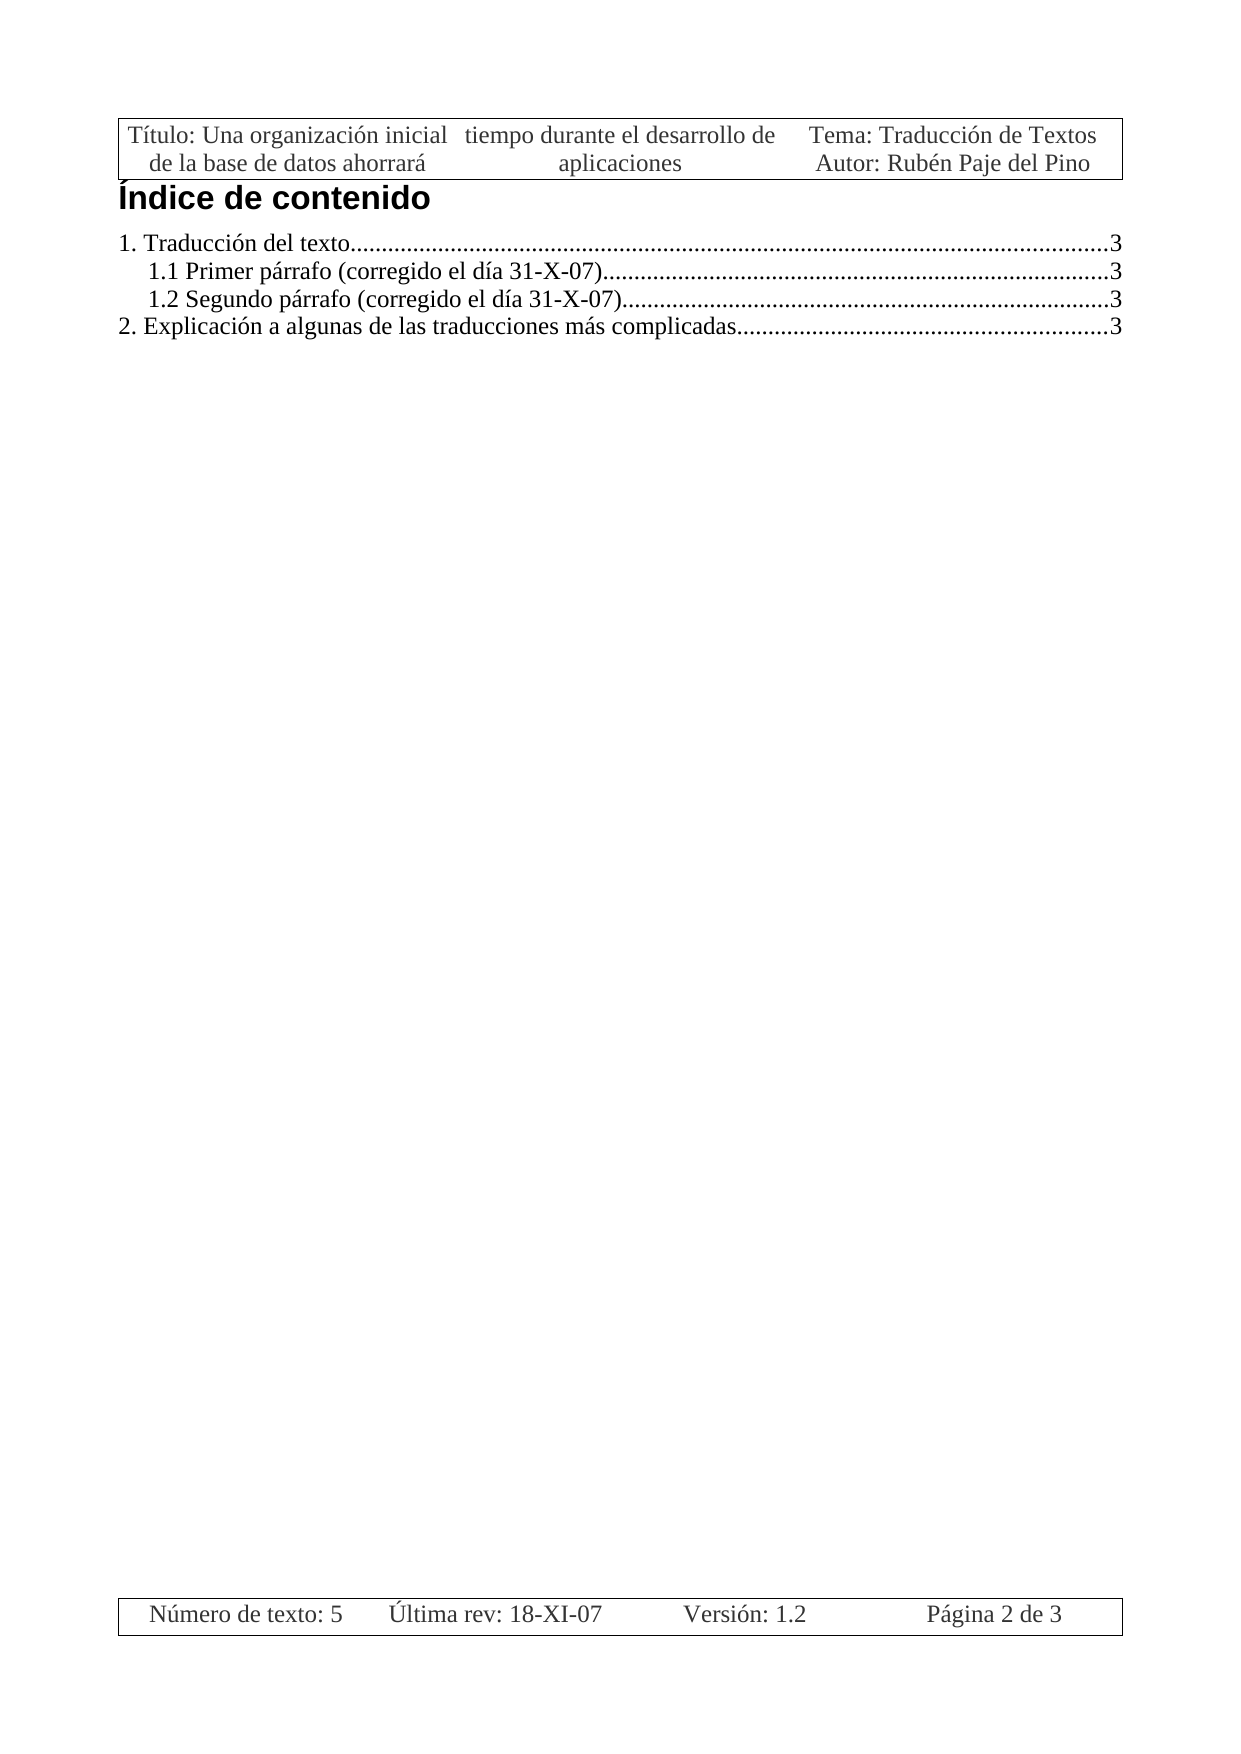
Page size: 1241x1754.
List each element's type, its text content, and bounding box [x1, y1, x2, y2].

text 2. Explicación a algunas de las traducciones más complicadas 3 [118, 312, 1122, 340]
text 1.1 Primer párrafo (corregido el día 31-X-07) 3 [148, 257, 1122, 285]
subtitle Índice de contenido [118, 180, 1122, 217]
text 1.2 Segundo párrafo (corregido el día 31-X-07) 3 [148, 285, 1122, 312]
text 1. Traducción del texto 3 [118, 229, 1122, 257]
